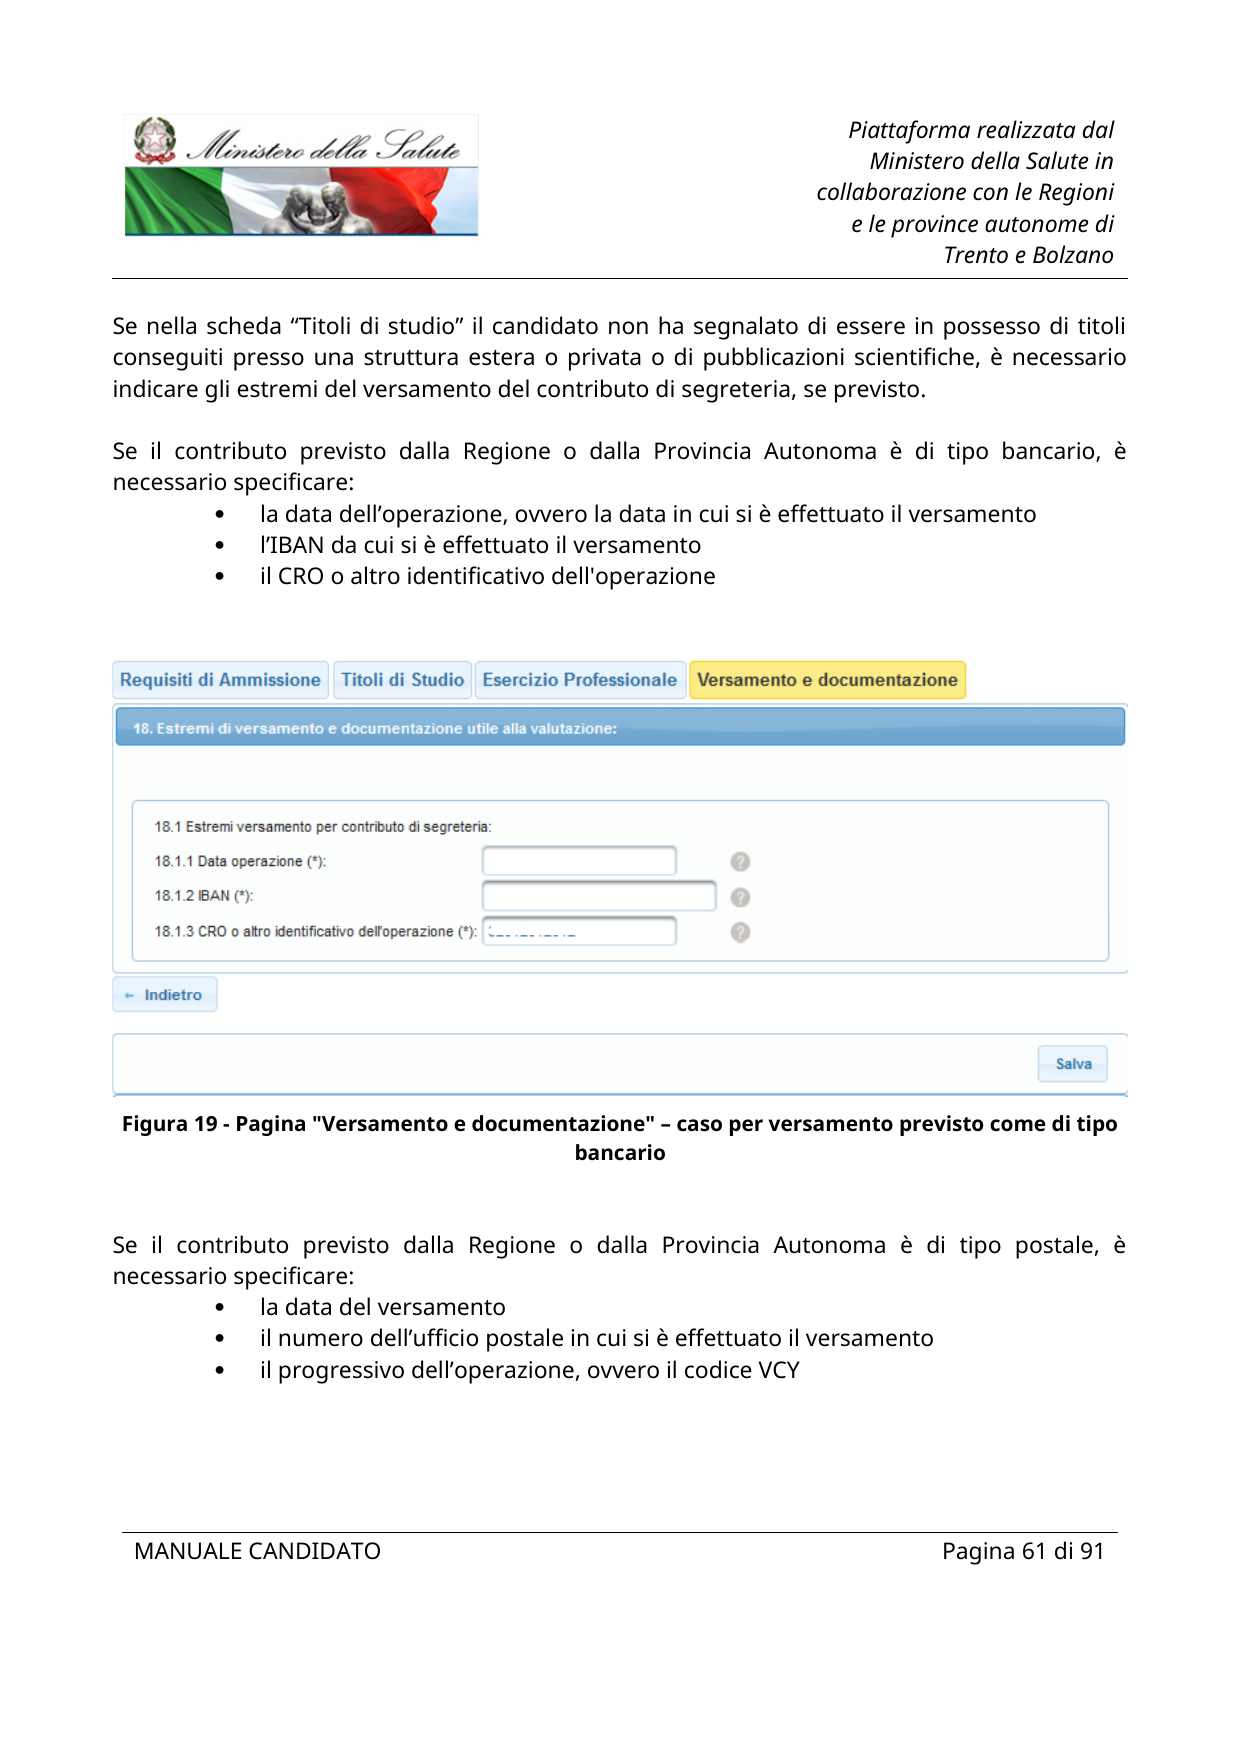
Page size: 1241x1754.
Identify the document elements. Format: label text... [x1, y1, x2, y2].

text Se il contributo previsto dalla Regione o dalla Provincia Autonoma è di tipo bancario, è necessario specificare: [112, 435, 1128, 498]
list la data dell’operazione, ovvero la data in cui si è effettuato il versamento [216, 498, 1128, 529]
list la data del versamento [216, 1291, 1128, 1322]
list il numero dell’ufficio postale in cui si è effettuato il versamento [216, 1322, 1128, 1354]
text Figura 19 - Pagina "Versamento e documentazione" – caso per versamento previsto come di tipo bancario [112, 1109, 1128, 1166]
list il progressivo dell’operazione, ovvero il codice VCY [216, 1354, 1128, 1385]
list il CRO o altro identificativo dell'operazione [216, 560, 1128, 591]
text Se nella scheda “Titoli di studio” il candidato non ha segnalato di essere in possesso di titoli conseguiti presso una struttura estera o privata o di pubblicazioni scientifiche, è necessario indicare gli estremi del versamento del contributo di segreteria, se previsto. [112, 310, 1128, 404]
text Se il contributo previsto dalla Regione o dalla Provincia Autonoma è di tipo postale, è necessario specificare: [112, 1229, 1128, 1291]
list l’IBAN da cui si è effettuato il versamento [216, 529, 1128, 560]
